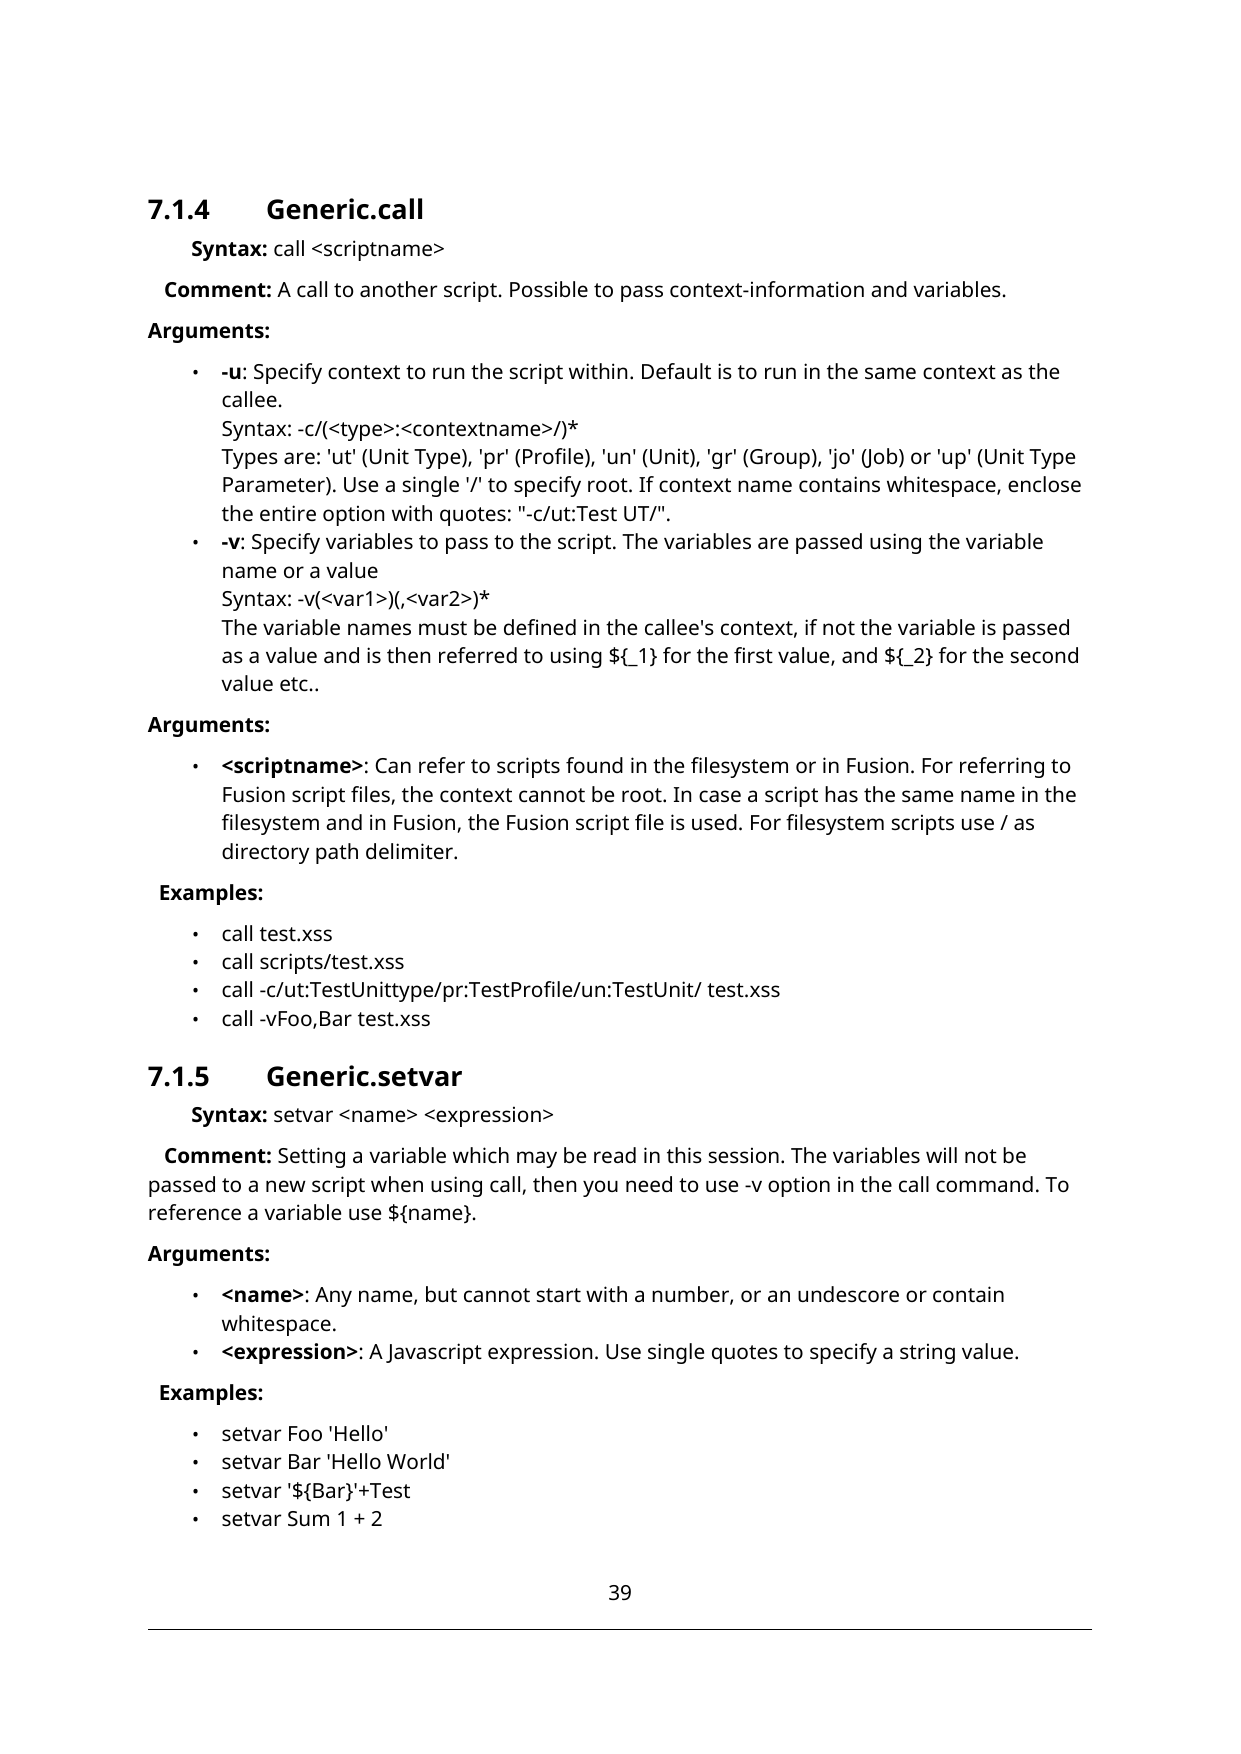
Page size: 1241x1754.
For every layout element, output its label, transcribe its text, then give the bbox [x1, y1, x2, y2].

subtitle Generic.setvar [148, 1057, 1092, 1094]
text Examples: [148, 878, 1092, 906]
list call -c/ut:TestUnittype/pr:TestProfile/un:TestUnit/ test.xss [192, 976, 1092, 1004]
text Arguments: [148, 711, 1092, 739]
list setvar Foo 'Hello' [192, 1419, 1092, 1447]
text Arguments: [148, 1239, 1092, 1268]
list call scripts/test.xss [192, 947, 1092, 976]
list call -vFoo,Bar test.xss [192, 1004, 1092, 1032]
list <name>: Any name, but cannot start with a number, or an undescore or contain whitespace. [192, 1280, 1092, 1337]
subtitle Generic.call [148, 191, 1092, 228]
text Syntax: call <scriptname> [148, 234, 1092, 262]
text Examples: [148, 1378, 1092, 1406]
list call test.xss [192, 919, 1092, 947]
list setvar Sum 1 + 2 [192, 1504, 1092, 1533]
list -u: Specify context to run the script within. Default is to run in the same context as the callee. Syntax: -c/(<type>:<contextname>/)* Types are: 'ut' (Unit Type), 'pr' (Profile), 'un' (Unit), 'gr' (Group), 'jo' (Job) or 'up' (Unit Type Parameter). Use a single '/' to specify root. If context name contains whitespace, enclose the entire option with quotes: "-c/ut:Test UT/". [192, 357, 1092, 527]
text Syntax: setvar <name> <expression> [148, 1101, 1092, 1129]
text Comment: A call to another script. Possible to pass context-information and variables. [148, 275, 1092, 303]
text Arguments: [148, 316, 1092, 344]
list <scriptname>: Can refer to scripts found in the filesystem or in Fusion. For referring to Fusion script files, the context cannot be root. In case a script has the same name in the filesystem and in Fusion, the Fusion script file is used. For filesystem scripts use / as directory path delimiter. [192, 751, 1092, 865]
list setvar '${Bar}'+Test [192, 1476, 1092, 1504]
text Comment: Setting a variable which may be read in this session. The variables will not be passed to a new script when using call, then you need to use -v option in the call command. To reference a variable use ${name}. [148, 1141, 1092, 1227]
list setvar Bar 'Hello World' [192, 1447, 1092, 1476]
list -v: Specify variables to pass to the script. The variables are passed using the variable name or a value Syntax: -v(<var1>)(,<var2>)* The variable names must be defined in the callee's context, if not the variable is passed as a value and is then referred to using ${_1} for the first value, and ${_2} for the second value etc.. [192, 527, 1092, 698]
list <expression>: A Javascript expression. Use single quotes to specify a string value. [192, 1337, 1092, 1366]
